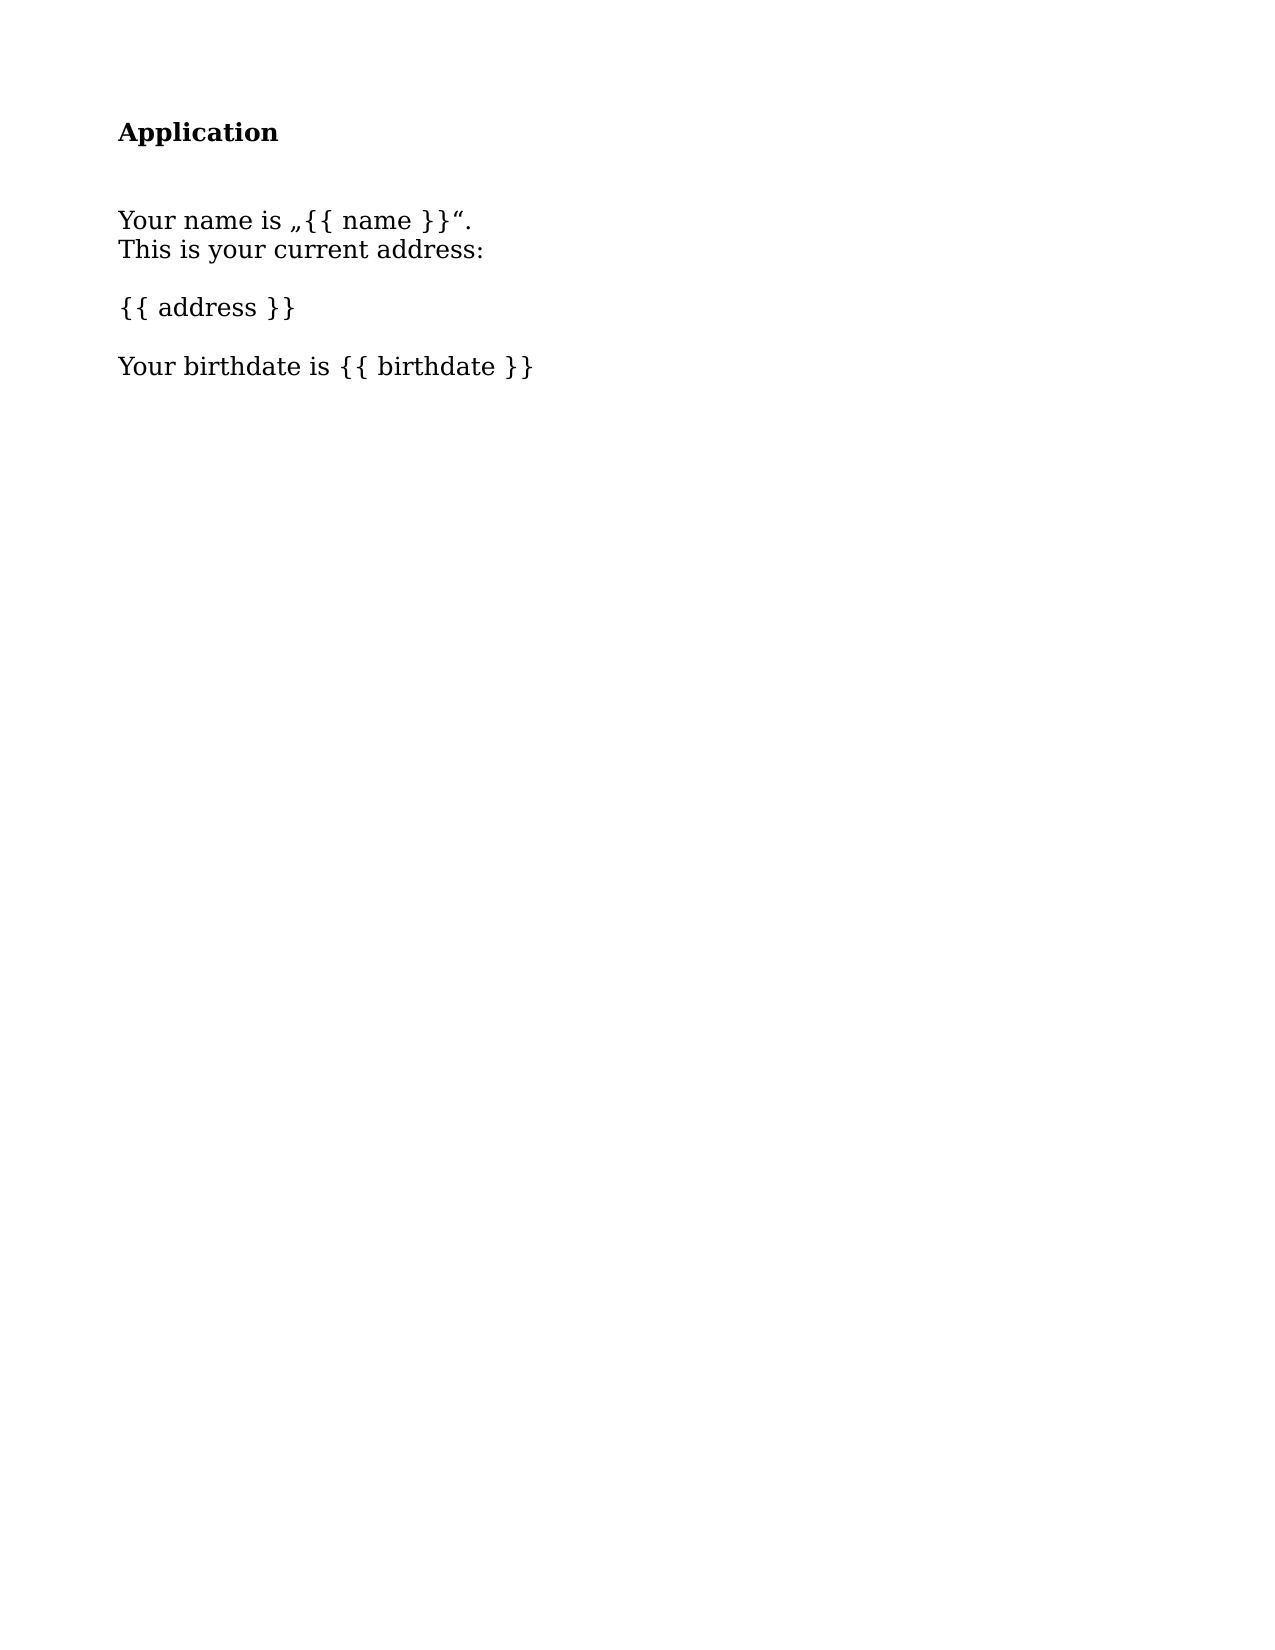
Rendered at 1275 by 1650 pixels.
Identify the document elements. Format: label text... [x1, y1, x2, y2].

text {{ address }} [118, 293, 1157, 322]
text Application [118, 118, 1157, 147]
text Your birthdate is {{ birthdate }} [118, 352, 1157, 381]
text This is your current address: [118, 235, 1157, 264]
text Your name is „{{ name }}“. [118, 206, 1157, 235]
